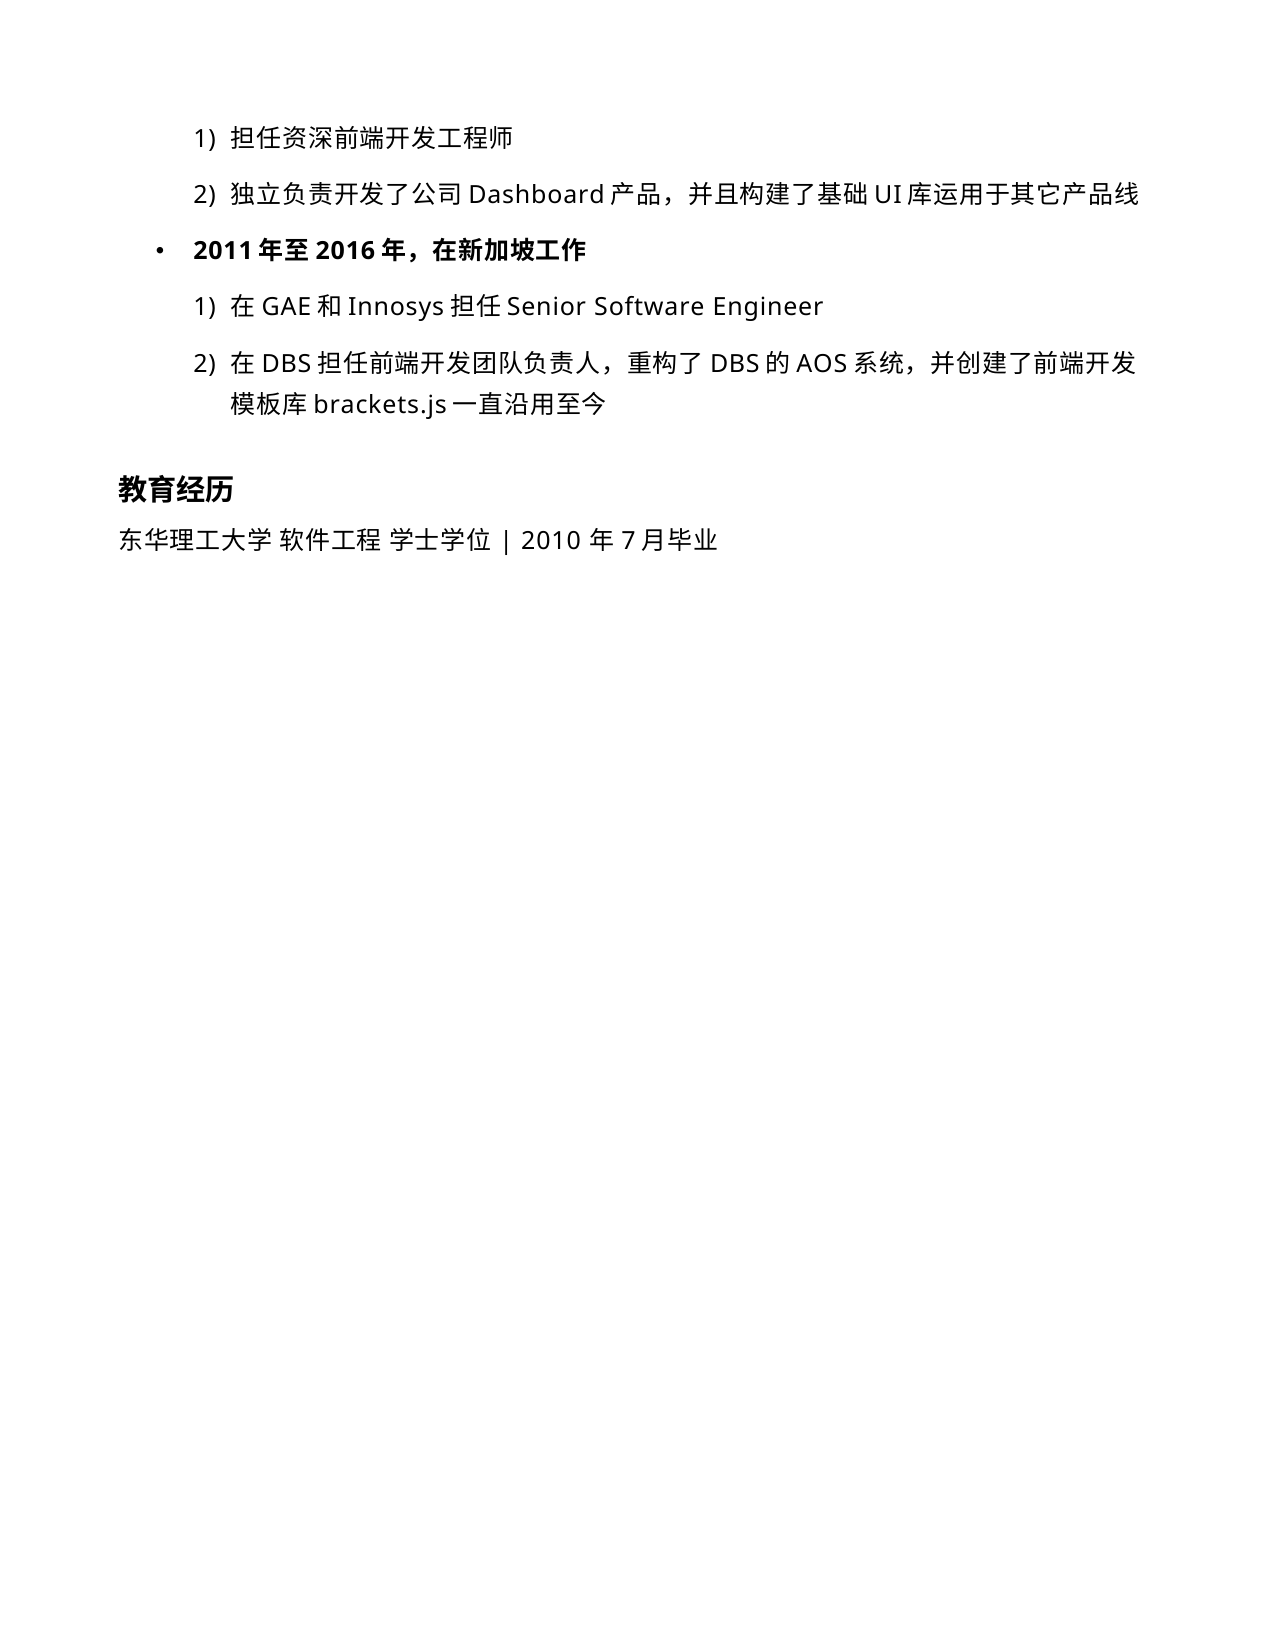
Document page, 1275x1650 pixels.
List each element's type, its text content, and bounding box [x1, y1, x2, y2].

list 担任资深前端开发工程师 [193, 118, 1157, 154]
list 2011年至2016年，在新加坡工作 [156, 231, 1157, 267]
list 在GAE和Innosys担任Senior Software Engineer [193, 287, 1157, 323]
subtitle 教育经历 [118, 466, 1157, 508]
list 东华理工大学 软件工程 学士学位 | 2010 年 7月毕业 [118, 521, 1157, 557]
list 在DBS担任前端开发团队负责人，重构了DBS的AOS系统，并创建了前端开发模板库brackets.js一直沿用至今 [193, 343, 1157, 421]
list 独立负责开发了公司Dashboard产品，并且构建了基础UI库运用于其它产品线 [193, 174, 1157, 211]
